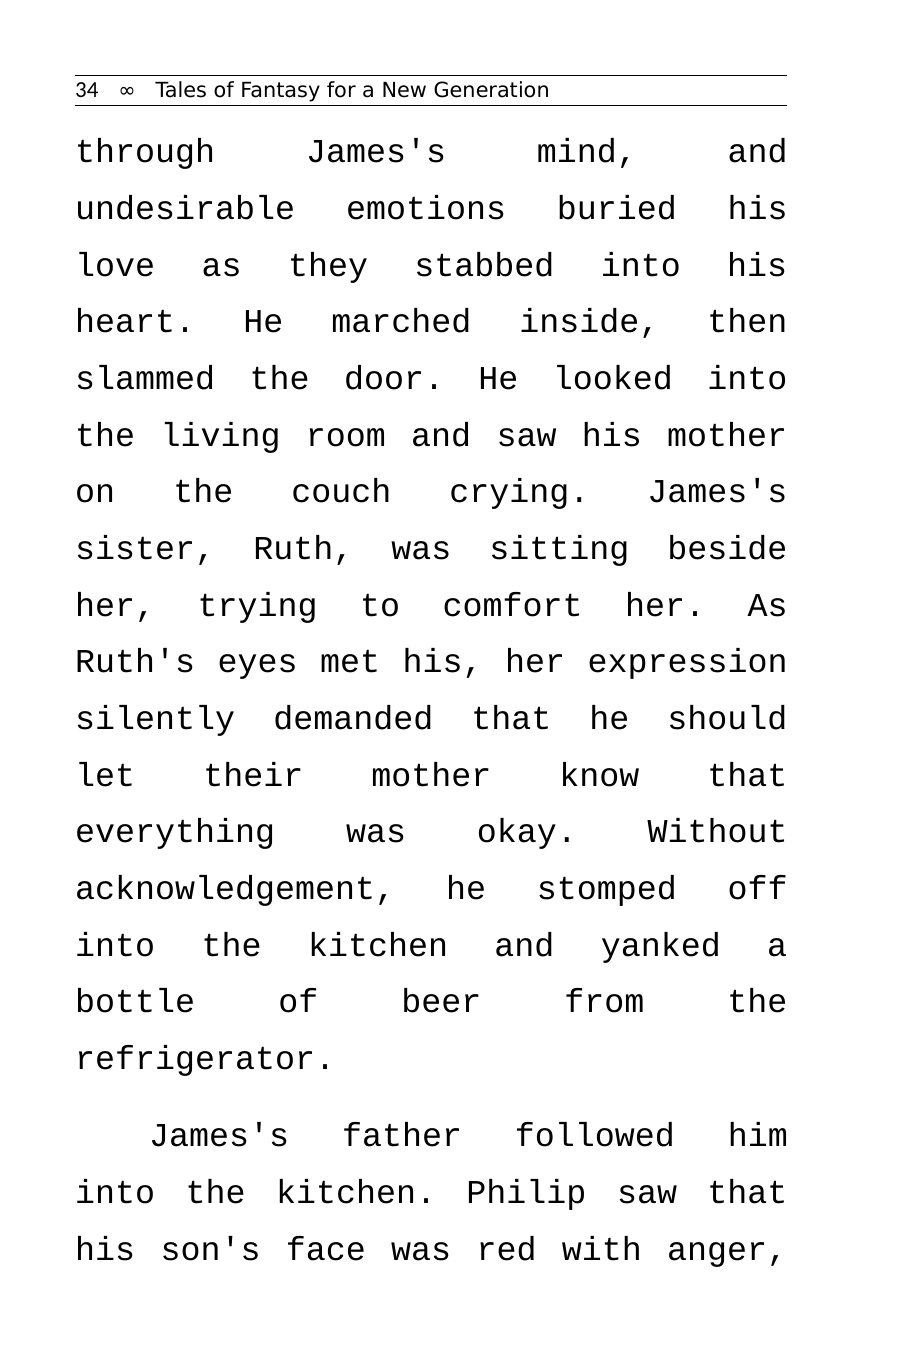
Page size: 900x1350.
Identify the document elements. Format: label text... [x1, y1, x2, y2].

text James's father followed him into the kitchen. Philip saw that his son's face was red with anger, [75, 1119, 787, 1270]
text through James's mind, and undesirable emotions buried his love as they stabbed into his heart. He marched inside, then slammed the door. He looked into the living room and saw his mother on the couch crying. James's sister, Ruth, was sitting beside her, trying to comfort her. As Ruth's eyes met his, her expression silently demanded that he should let their mother know that everything was okay. Without acknowledgement, he stomped off into the kitchen and yanked a bottle of beer from the refrigerator. [75, 135, 787, 1079]
